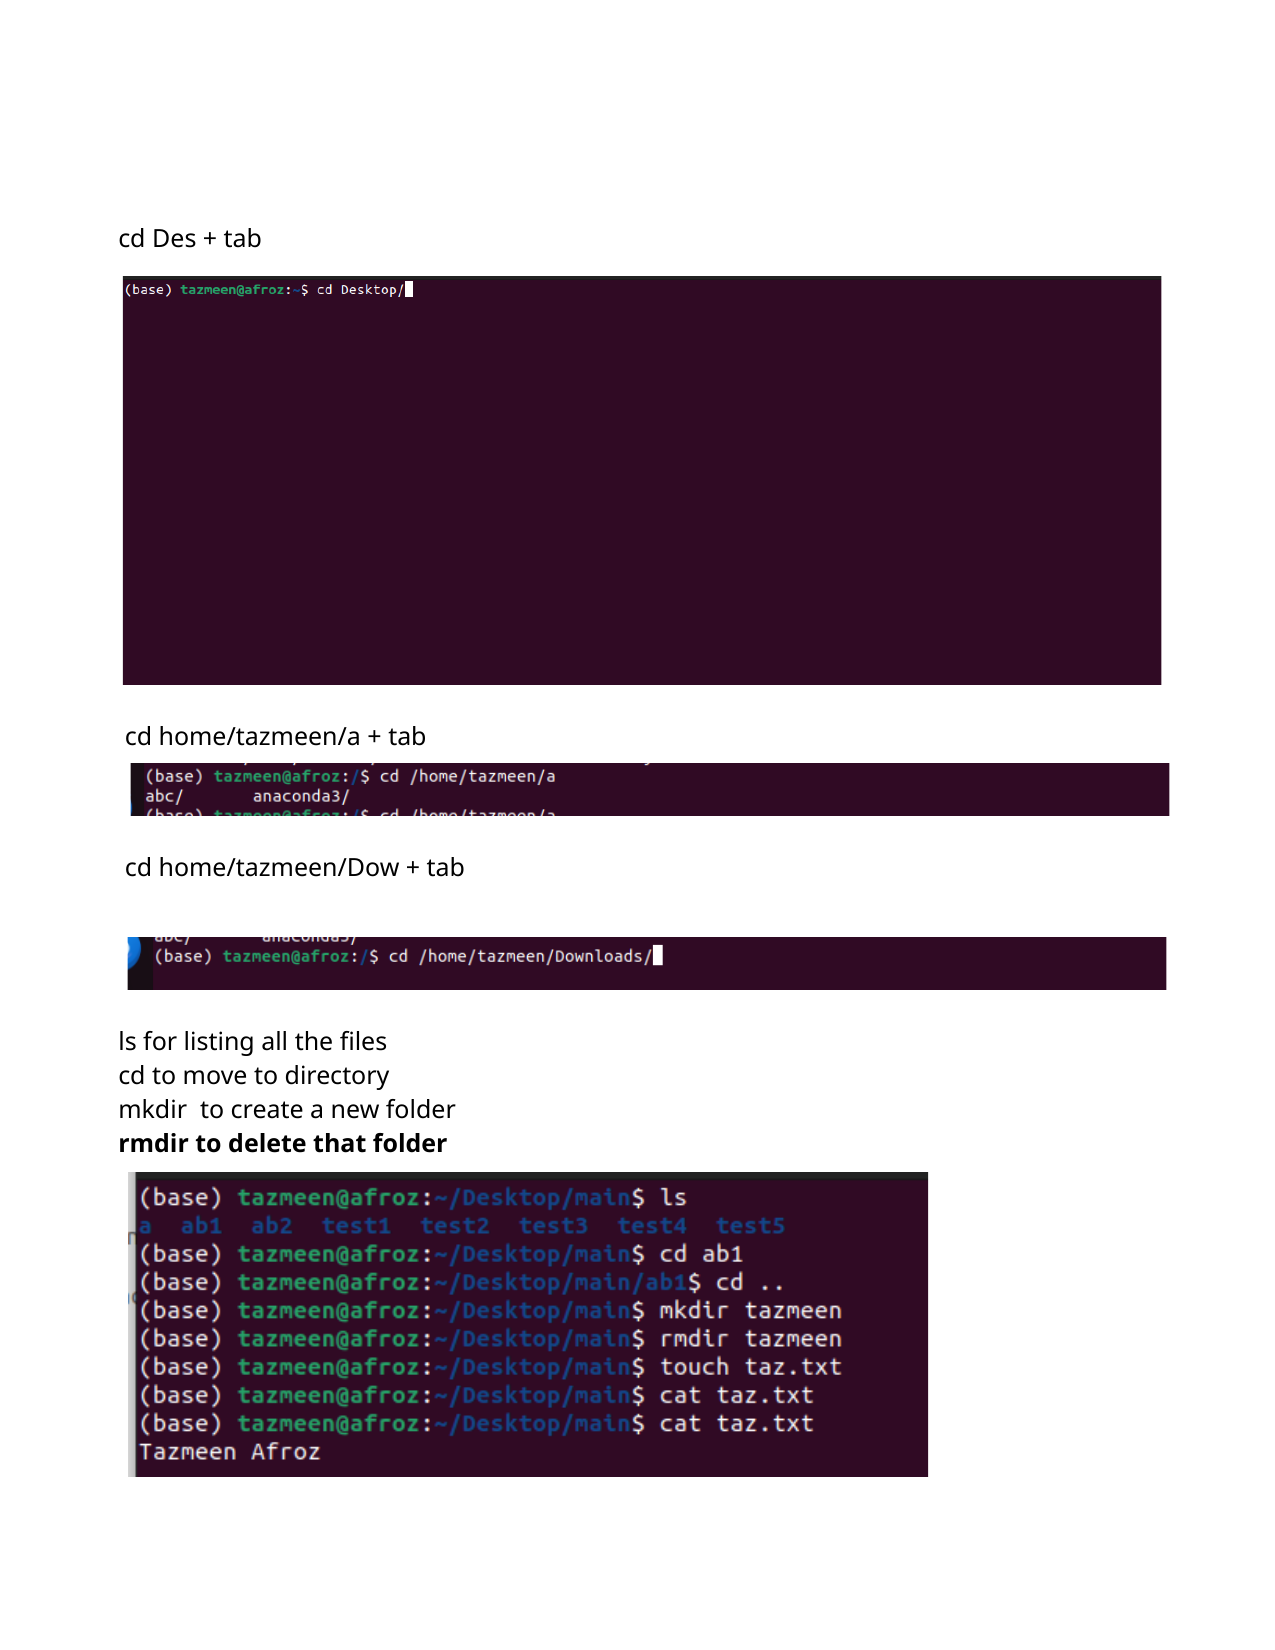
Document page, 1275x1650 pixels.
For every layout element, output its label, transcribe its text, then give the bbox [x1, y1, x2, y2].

text cd home/tazmeen/Dow + tab [118, 850, 1157, 884]
text cd home/tazmeen/a + tab [118, 718, 1157, 752]
picture [127, 937, 1167, 990]
text rmdir to delete that folder [118, 1125, 1157, 1159]
text cd Des + tab [118, 220, 1157, 254]
text mkdir to create a new folder [118, 1091, 1157, 1125]
picture [128, 1172, 929, 1477]
text ls for listing all the files [118, 1023, 1157, 1057]
picture [130, 763, 1170, 816]
picture [122, 276, 1162, 685]
text cd to move to directory [118, 1057, 1157, 1091]
